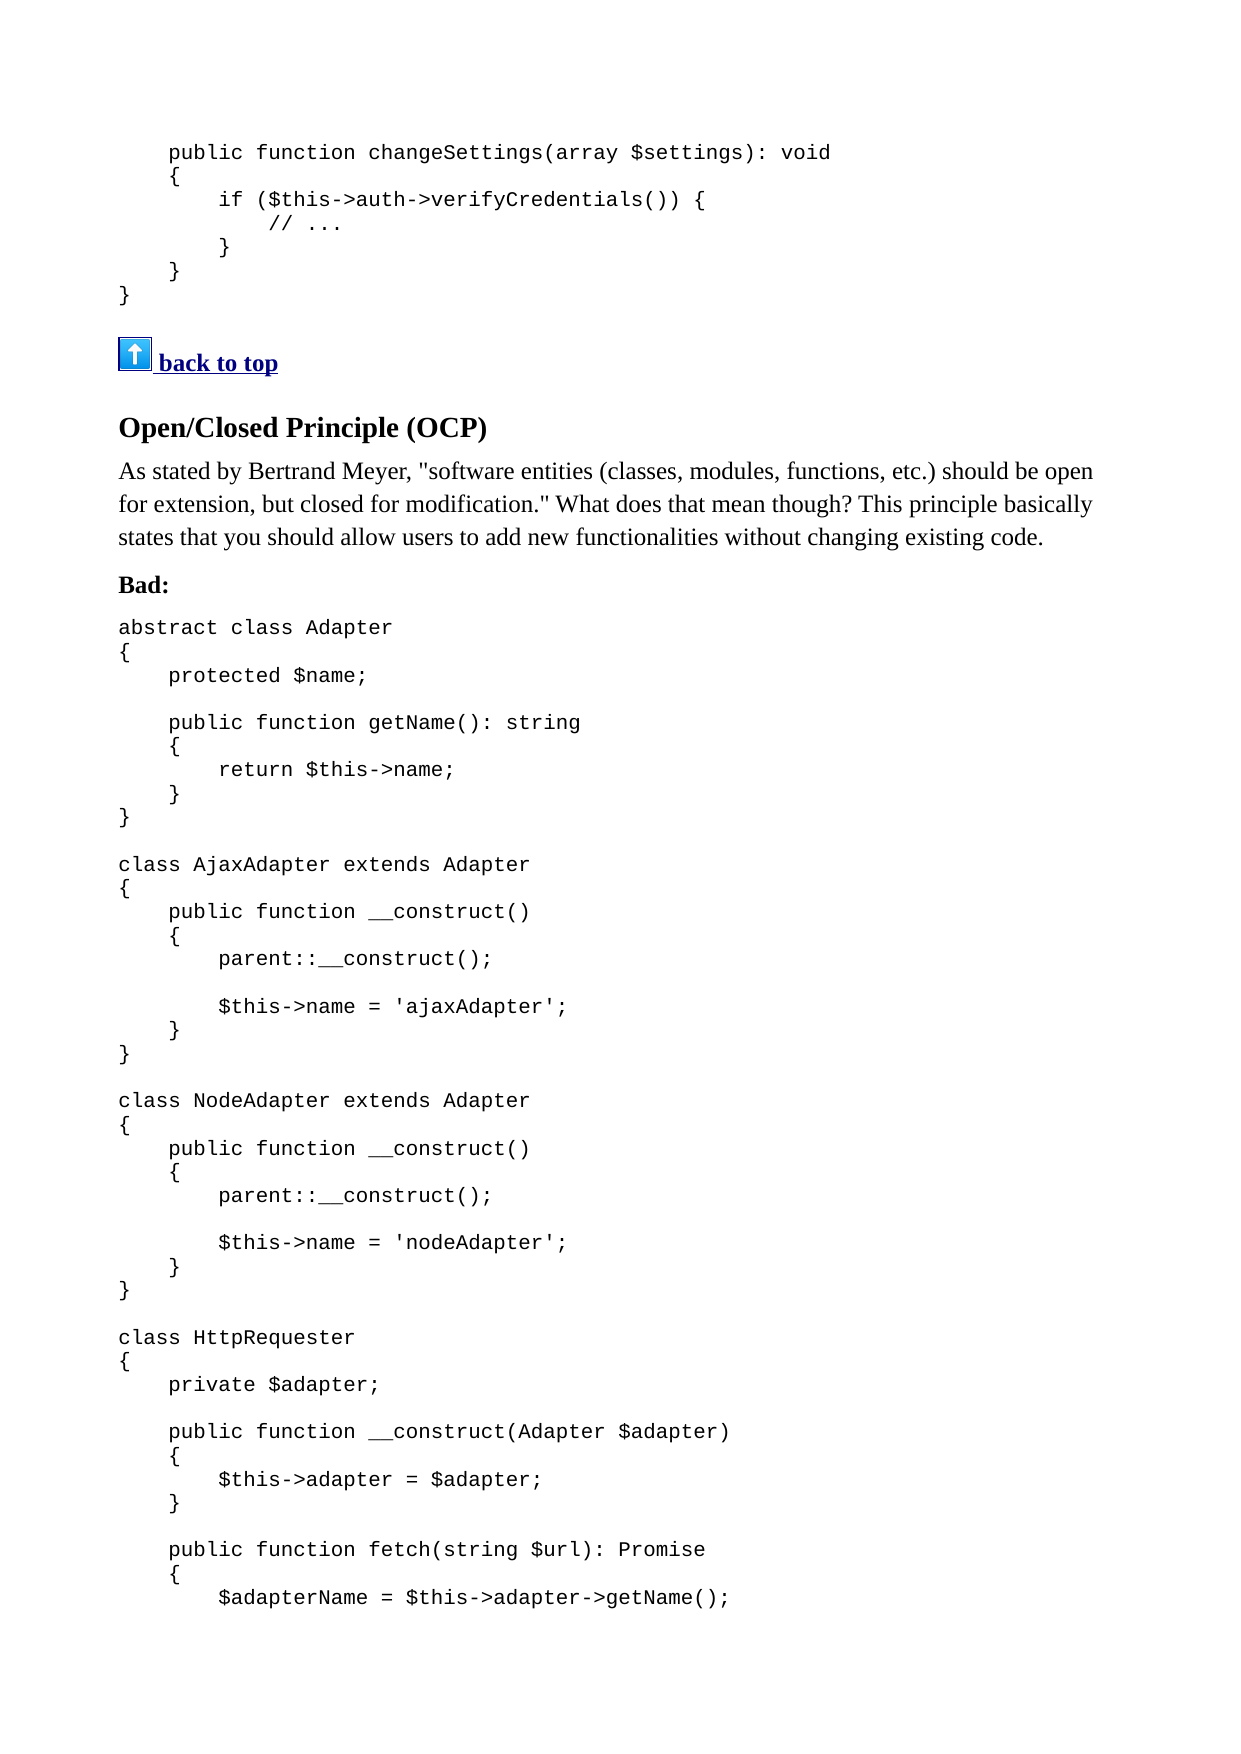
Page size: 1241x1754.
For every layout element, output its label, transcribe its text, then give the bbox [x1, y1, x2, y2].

text $this->adapter = $adapter; [118, 1468, 1122, 1492]
text { [118, 641, 1122, 664]
text public function __construct() [118, 901, 1122, 925]
text { [118, 925, 1122, 948]
text } [118, 1019, 1122, 1043]
text return $this->name; [118, 759, 1122, 783]
text $this->name = 'ajaxAdapter'; [118, 996, 1122, 1019]
text } [118, 1279, 1122, 1303]
text { [118, 1563, 1122, 1587]
text public function changeSettings(array $settings): void [118, 142, 1122, 165]
text parent::__construct(); [118, 1185, 1122, 1208]
text } [118, 1492, 1122, 1516]
text { [118, 877, 1122, 901]
text parent::__construct(); [118, 948, 1122, 972]
text public function fetch(string $url): Promise [118, 1539, 1122, 1563]
text } [118, 260, 1122, 284]
text { [118, 1114, 1122, 1137]
text { [118, 736, 1122, 759]
text public function getName(): string [118, 712, 1122, 736]
text public function __construct() [118, 1137, 1122, 1161]
text { [118, 1161, 1122, 1185]
text } [118, 284, 1122, 307]
text protected $name; [118, 664, 1122, 688]
text } [118, 783, 1122, 806]
text abstract class Adapter [118, 617, 1122, 641]
text { [118, 1445, 1122, 1468]
text public function __construct(Adapter $adapter) [118, 1421, 1122, 1445]
text $this->name = 'nodeAdapter'; [118, 1232, 1122, 1256]
text { [118, 165, 1122, 189]
text $adapterName = $this->adapter->getName(); [118, 1587, 1122, 1610]
text Bad: [118, 570, 1122, 598]
text } [118, 806, 1122, 830]
text As stated by Bertrand Meyer, "software entities (classes, modules, functions, etc.) should be open for extension, but closed for modification." What does that mean though? This principle basically states that you should allow users to add new functionalities without changing existing code. [118, 456, 1122, 551]
text // ... [118, 213, 1122, 236]
text if ($this->auth->verifyCredentials()) { [118, 189, 1122, 213]
text class HttpRequester [118, 1327, 1122, 1350]
picture [120, 338, 151, 370]
text } [118, 236, 1122, 260]
text private $adapter; [118, 1374, 1122, 1398]
subtitle Open/Closed Principle (OCP) [118, 410, 1122, 443]
text class AjaxAdapter extends Adapter [118, 854, 1122, 877]
text } [118, 1256, 1122, 1279]
text } [118, 1043, 1122, 1067]
text back to top [118, 337, 1122, 377]
text { [118, 1350, 1122, 1374]
text class NodeAdapter extends Adapter [118, 1090, 1122, 1114]
